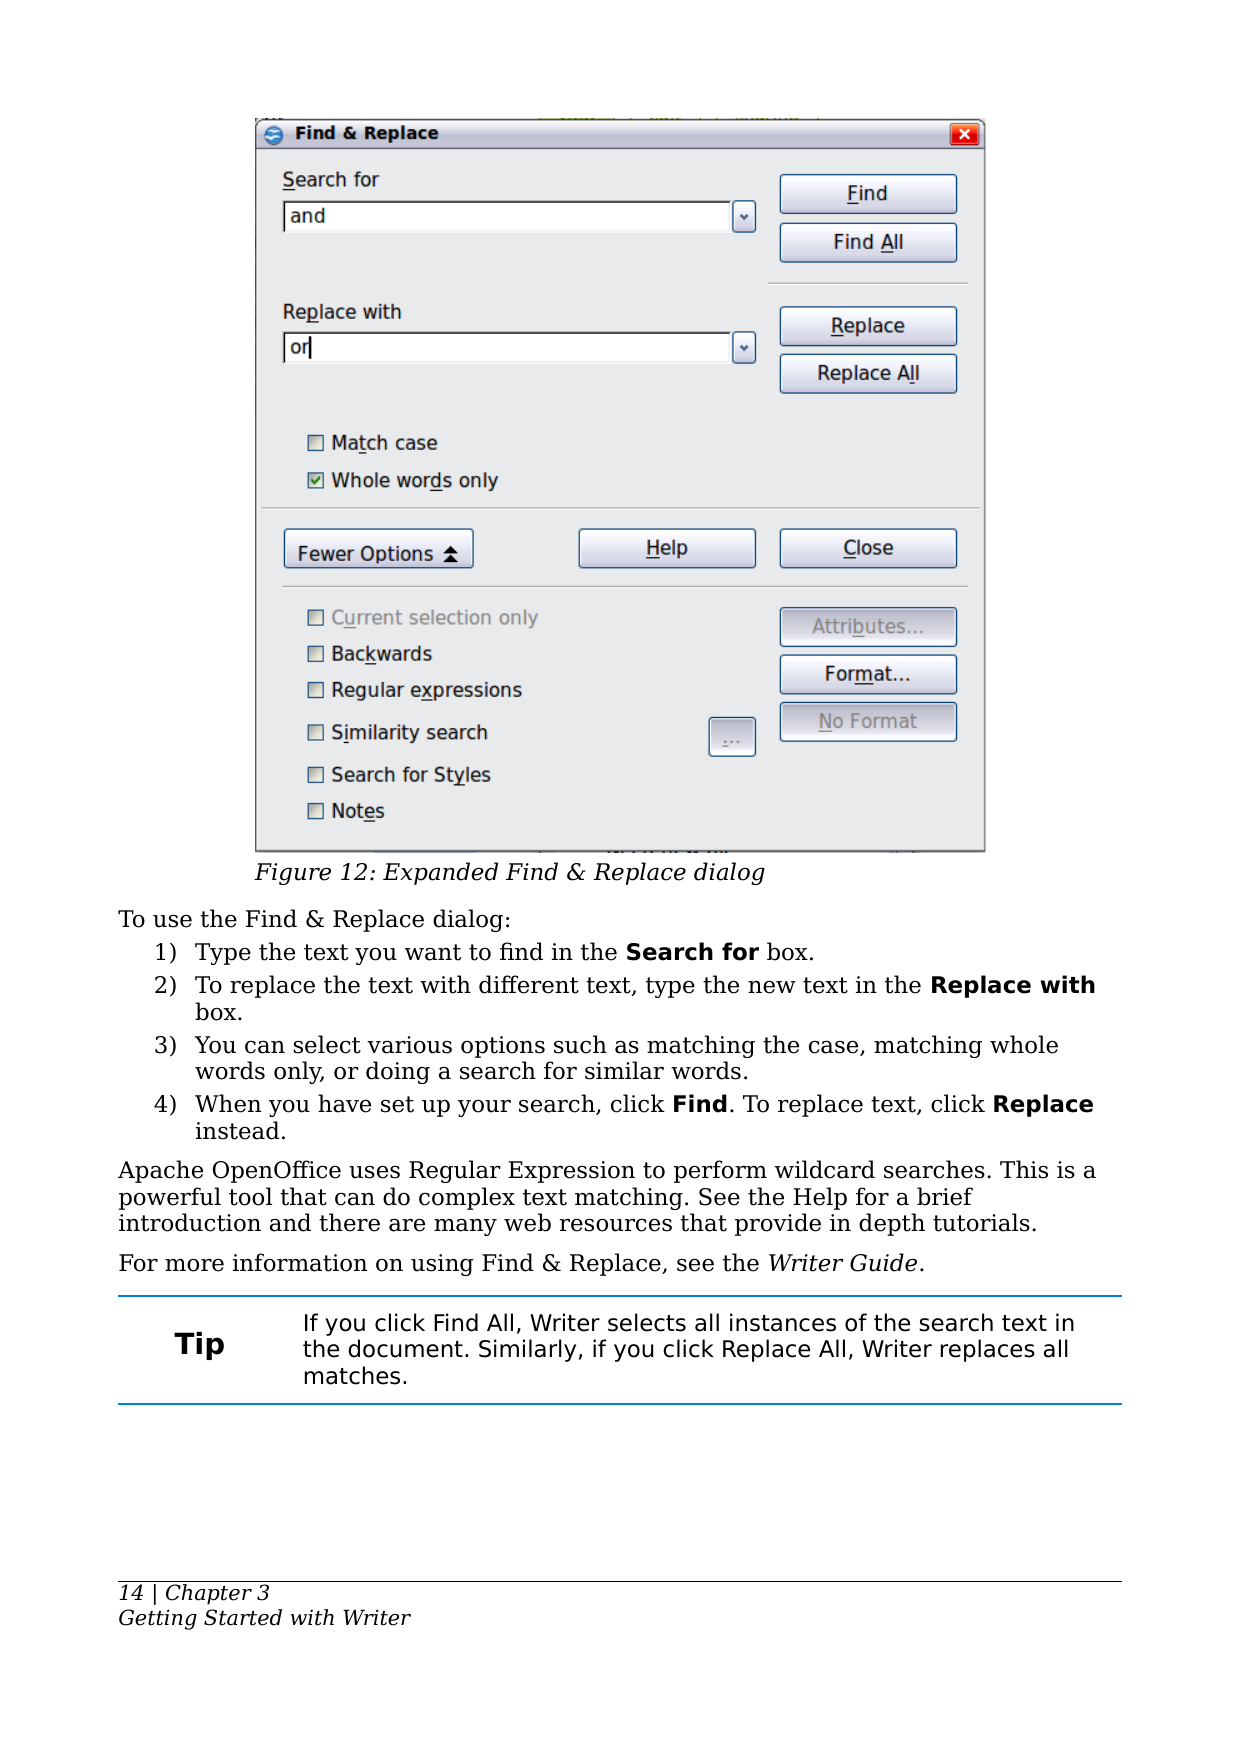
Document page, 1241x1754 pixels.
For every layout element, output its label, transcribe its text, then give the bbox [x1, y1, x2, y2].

list To replace the text with different text, type the new text in the Replace with box. [177, 972, 1122, 1026]
text Apache OpenOffice uses Regular Expression to perform wildcard searches. This is a powerful tool that can do complex text matching. See the Help for a brief introduction and there are many web resources that provide in depth tutorials. [118, 1157, 1122, 1237]
list When you have set up your search, click Find. To replace text, click Replace instead. [177, 1091, 1122, 1145]
list Type the text you want to find in the Search for box. [177, 939, 1122, 966]
picture [255, 118, 986, 853]
table_header If you click Find All, Writer selects all instances of the search text in the document. Similarly, if you click Replace All, Writer replaces all matches. [281, 1297, 1122, 1403]
list To use the Find & Replace dialog: [118, 906, 1122, 933]
table_header Tip [118, 1297, 281, 1403]
text Figure 12: Expanded Find & Replace dialog [255, 859, 985, 886]
list You can select various options such as matching the case, matching whole words only, or doing a search for similar words. [177, 1032, 1122, 1085]
text For more information on using Find & Replace, see the Writer Guide. [118, 1250, 1122, 1276]
